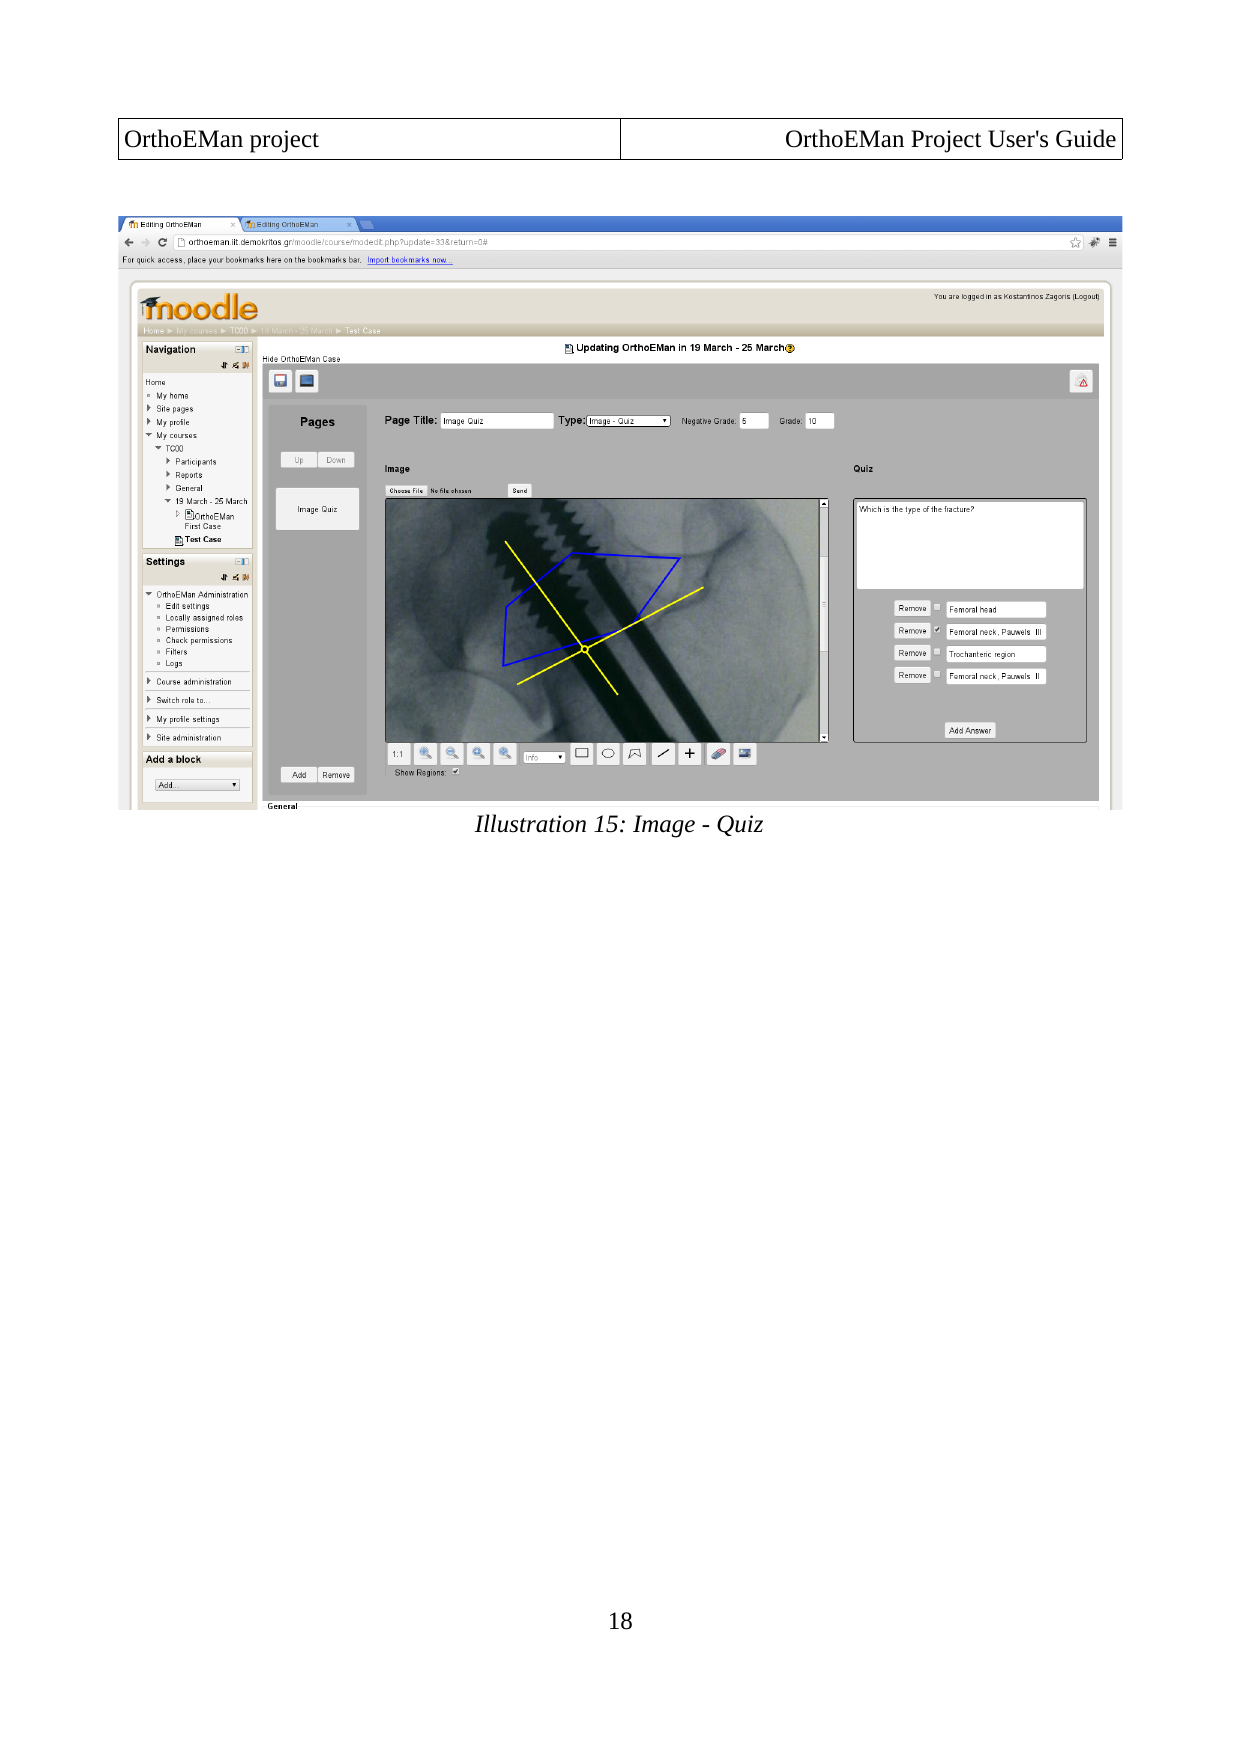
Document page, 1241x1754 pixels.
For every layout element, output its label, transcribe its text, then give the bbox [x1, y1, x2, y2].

text Illustration 15: Image - Quiz [118, 810, 1122, 838]
picture [118, 216, 1123, 810]
